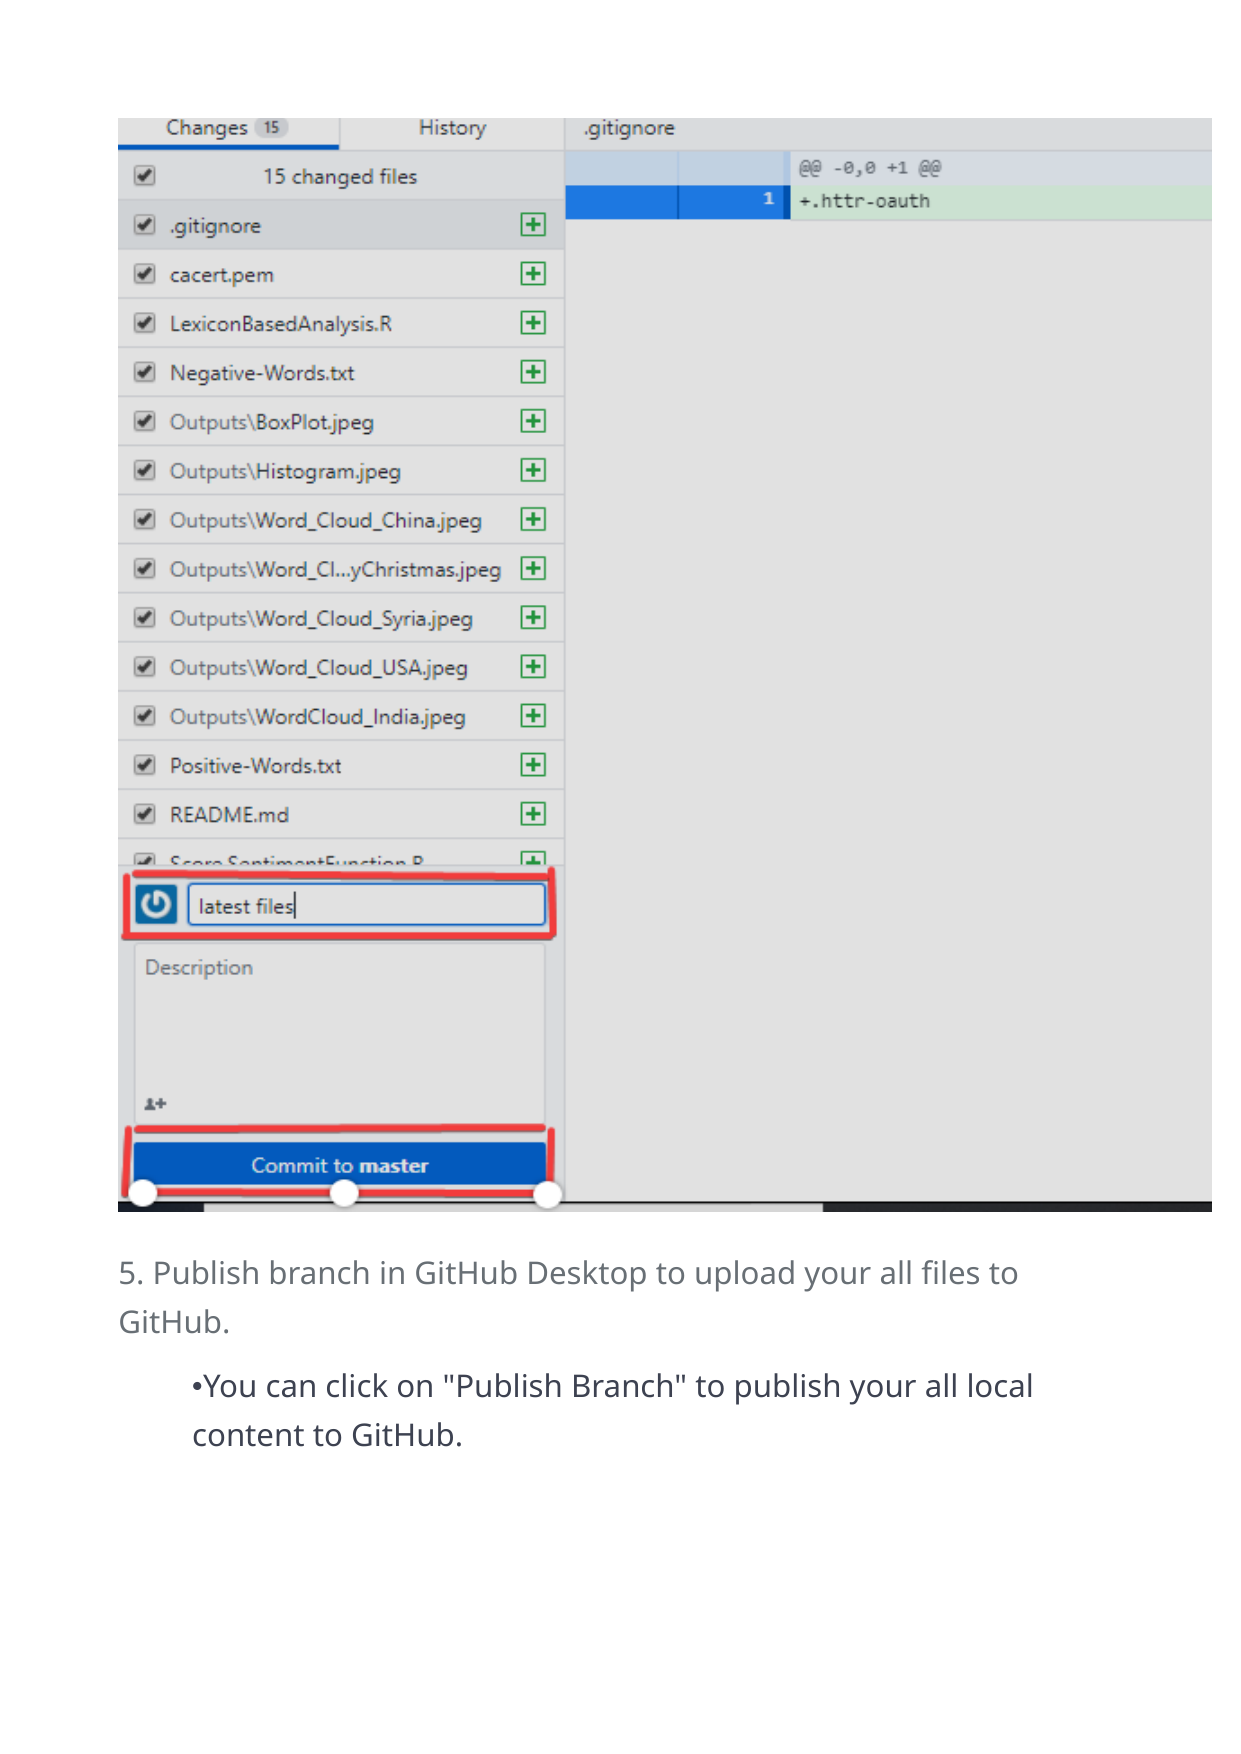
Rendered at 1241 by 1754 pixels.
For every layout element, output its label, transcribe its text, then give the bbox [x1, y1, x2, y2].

picture [118, 118, 1212, 1212]
list You can click on "Publish Branch" to publish your all local content to GitHub. [118, 1364, 1122, 1455]
text 5. Publish branch in GitHub Desktop to upload your all files to GitHub. [118, 1212, 1122, 1343]
